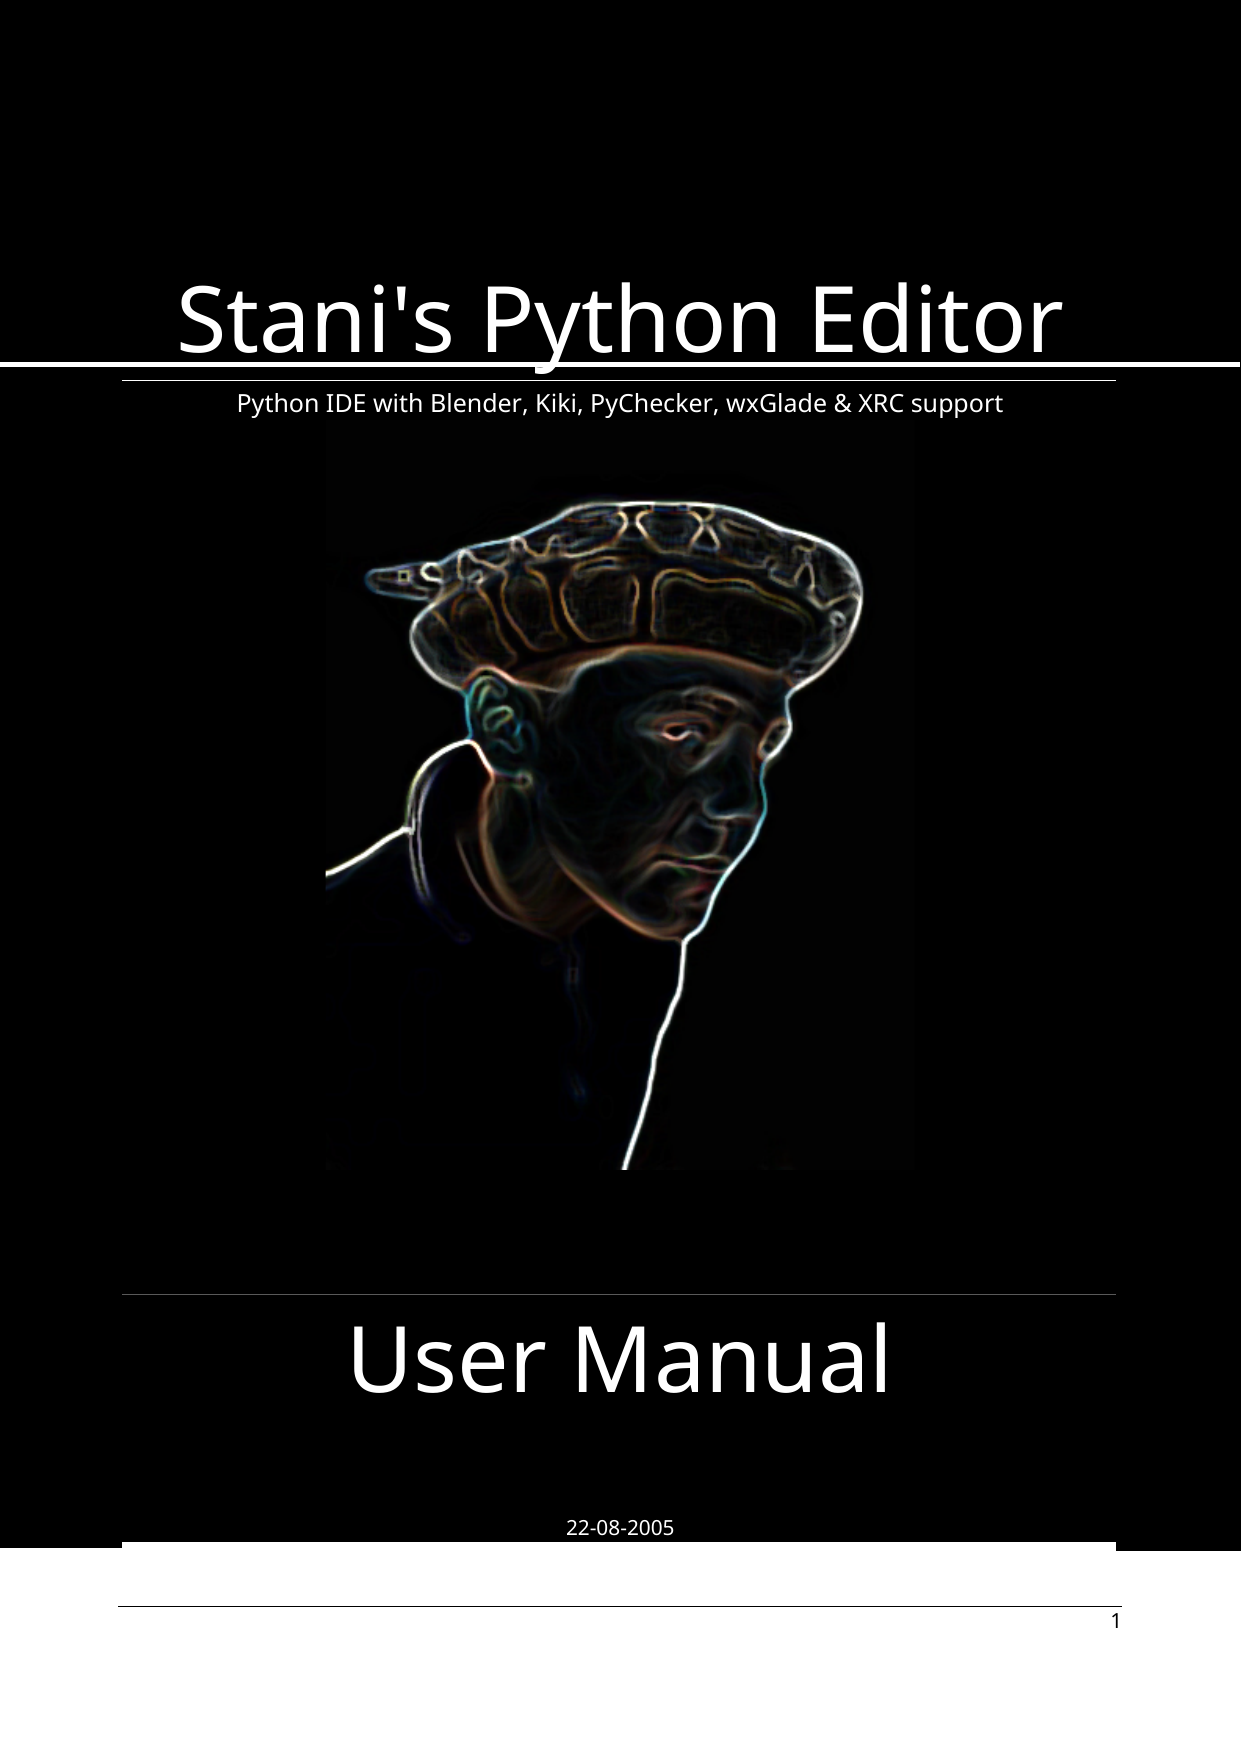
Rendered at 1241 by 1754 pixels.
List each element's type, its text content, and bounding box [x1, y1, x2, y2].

text Python IDE with Blender, Kiki, PyChecker, wxGlade & XRC support [122, 386, 1116, 420]
text 22-08-2005 [122, 1513, 1116, 1542]
text User Manual [122, 1295, 1116, 1419]
text [122, 367, 1116, 380]
text Stani's Python Editor [122, 255, 1116, 362]
picture [325, 420, 915, 1170]
